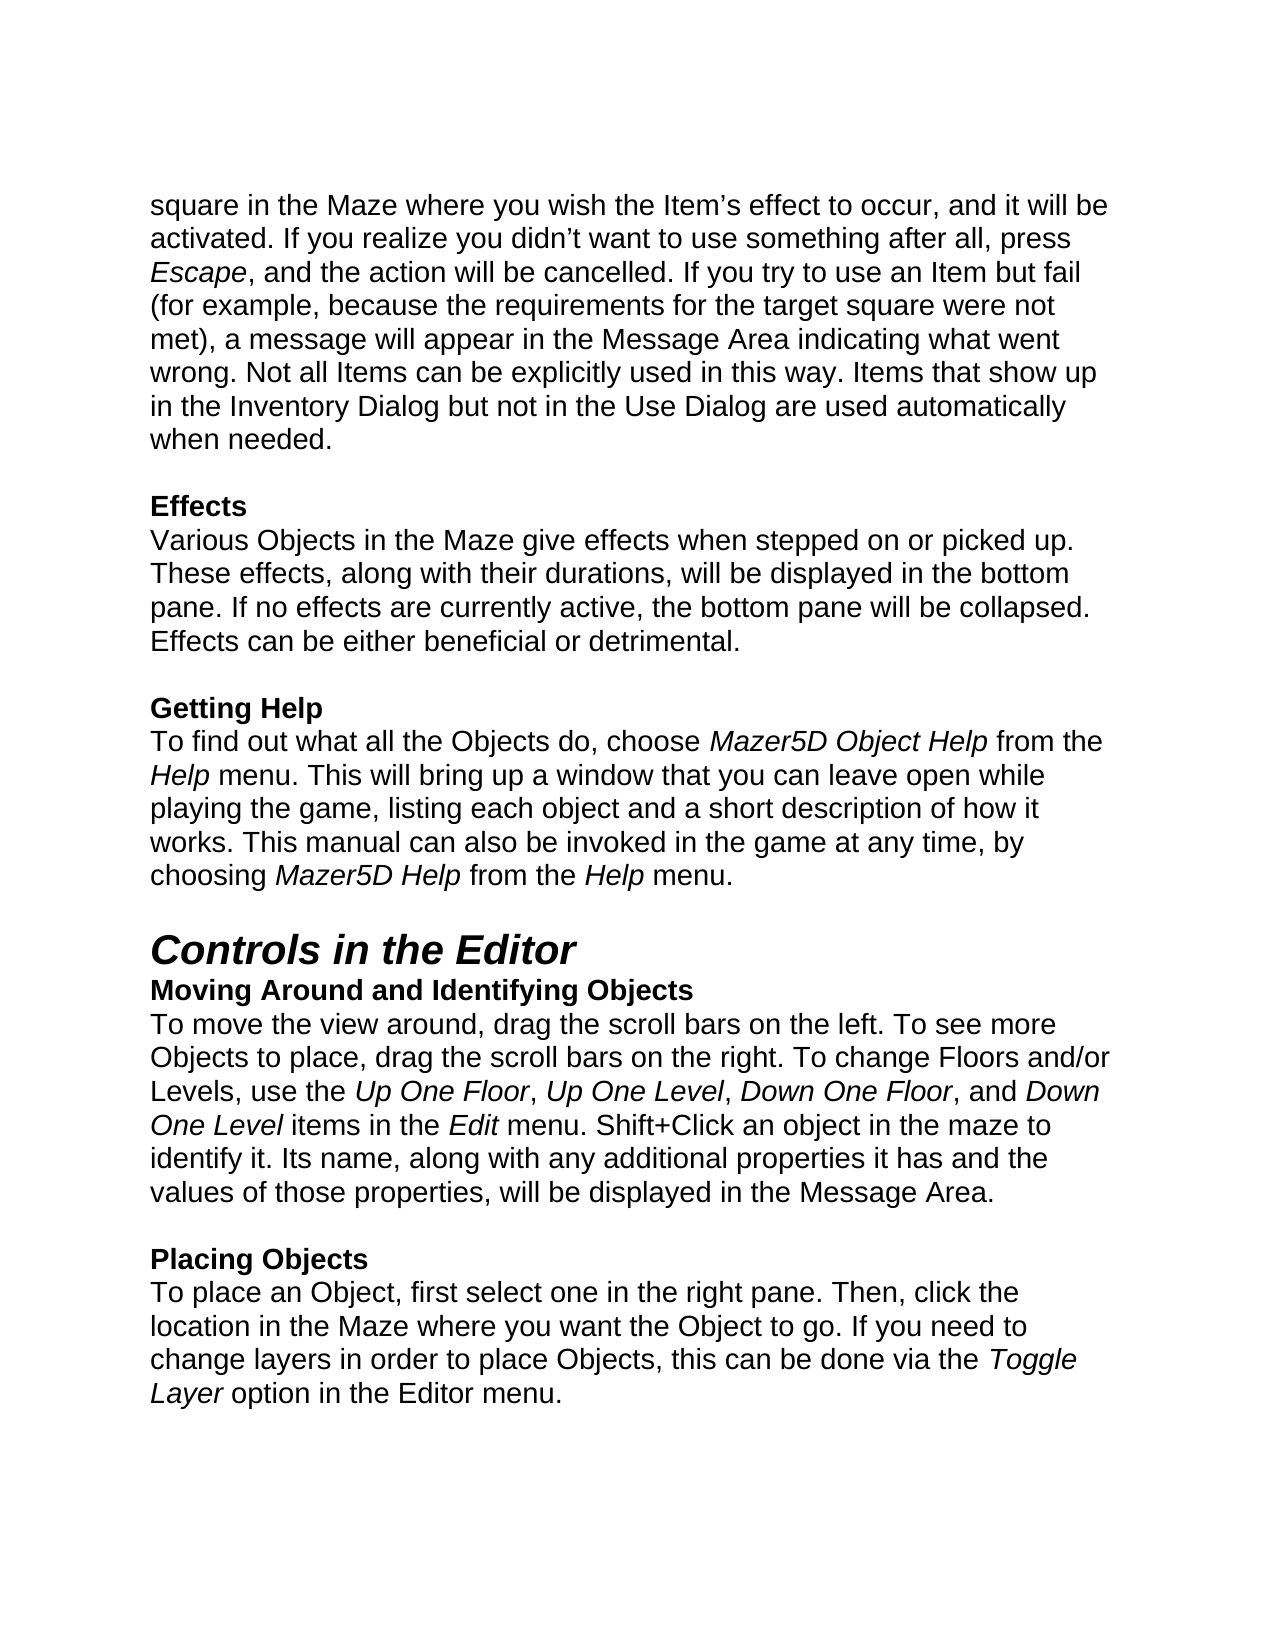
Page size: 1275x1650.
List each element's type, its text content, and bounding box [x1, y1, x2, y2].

text Getting Help [150, 691, 1125, 724]
text Various Objects in the Maze give effects when stepped on or picked up. These effects, along with their durations, will be displayed in the bottom pane. If no effects are currently active, the bottom pane will be collapsed. Effects can be either beneficial or detrimental. [150, 523, 1125, 657]
text Moving Around and Identifying Objects [150, 973, 1125, 1007]
text square in the Maze where you wish the Item’s effect to occur, and it will be activated. If you realize you didn’t want to use something after all, press Escape, and the action will be cancelled. If you try to use an Item but fail (for example, because the requirements for the target square were not met), a message will appear in the Message Area indicating what went wrong. Not all Items can be explicitly used in this way. Items that show up in the Inventory Dialog but not in the Use Dialog are used automatically when needed. [150, 187, 1125, 456]
text To move the view around, drag the scroll bars on the left. To see more Objects to place, drag the scroll bars on the right. To change Floors and/or Levels, use the Up One Floor, Up One Level, Down One Floor, and Down One Level items in the Edit menu. Shift+Click an object in the maze to identify it. Its name, along with any additional properties it has and the values of those properties, will be displayed in the Message Area. [150, 1007, 1125, 1208]
text Controls in the Editor [150, 925, 1125, 973]
text Placing Objects [150, 1242, 1125, 1275]
text To find out what all the Objects do, choose Mazer5D Object Help from the Help menu. This will bring up a window that you can leave open while playing the game, listing each object and a short description of how it works. This manual can also be invoked in the game at any time, by choosing Mazer5D Help from the Help menu. [150, 724, 1125, 892]
text To place an Object, first select one in the right pane. Then, click the location in the Maze where you want the Object to go. If you need to change layers in order to place Objects, this can be done via the Toggle Layer option in the Editor menu. [150, 1275, 1125, 1409]
text Effects [150, 489, 1125, 523]
